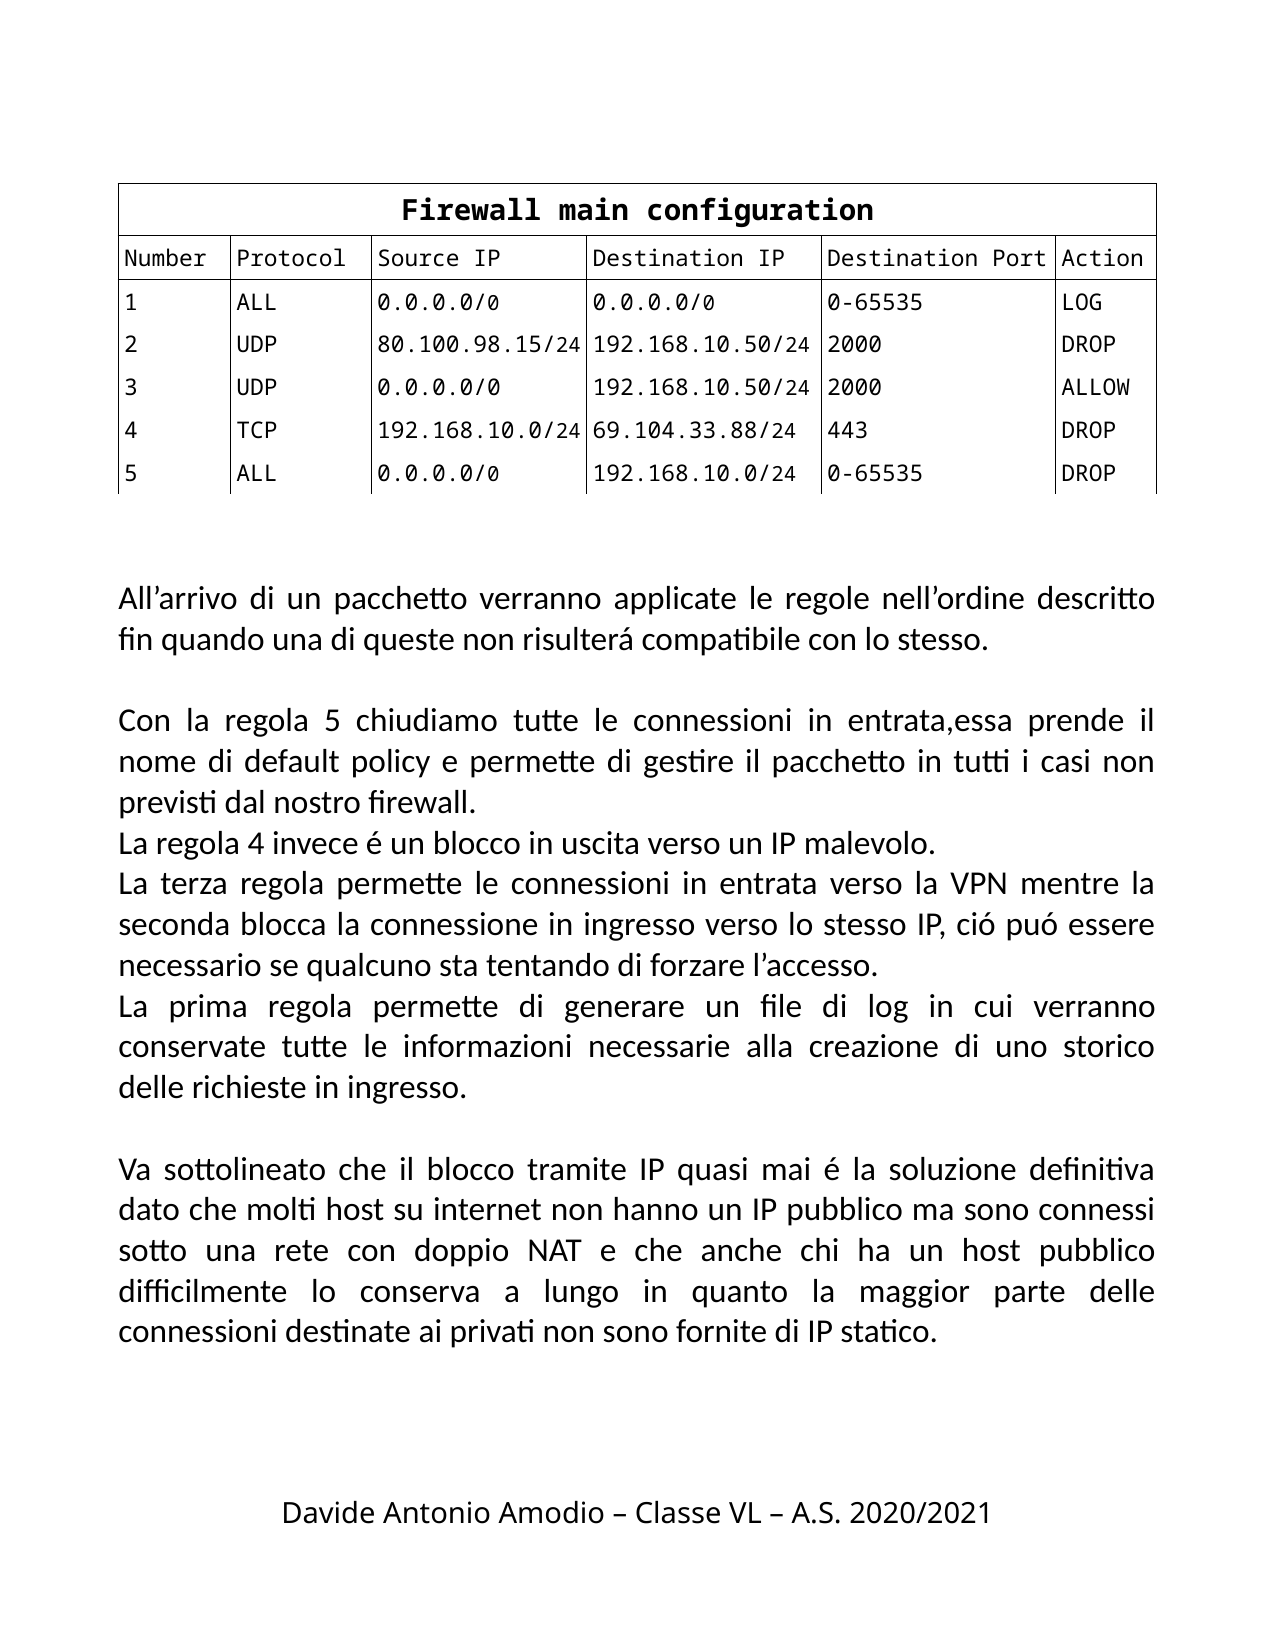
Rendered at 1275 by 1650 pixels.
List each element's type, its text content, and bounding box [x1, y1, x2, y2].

table_cell Number [119, 236, 230, 279]
table_cell 2000 [822, 365, 1055, 408]
table_cell Destination IP [587, 236, 821, 279]
table_cell Destination Port [822, 236, 1055, 279]
table_cell ALL [231, 280, 371, 323]
table_cell 192.168.10.50/24 [587, 365, 821, 408]
table_cell DROP [1056, 323, 1156, 365]
text Va sottolineato che il blocco tramite IP quasi mai é la soluzione definitiva dato che molti host su internet non hanno un IP pubblico ma sono connessi sotto una rete con doppio NAT e che anche chi ha un host pubblico difficilmente lo conserva a lungo in quanto la maggior parte delle connessioni destinate ai privati non sono fornite di IP statico. [118, 1147, 1157, 1351]
text All’arrivo di un pacchetto verranno applicate le regole nell’ordine descritto fin quando una di queste non risulterá compatibile con lo stesso. [118, 577, 1157, 659]
table_cell ALLOW [1056, 365, 1156, 408]
table_cell 192.168.10.0/24 [372, 408, 586, 451]
table_cell 0.0.0.0/0 [372, 451, 586, 493]
table_cell UDP [231, 323, 371, 365]
table_cell 5 [119, 451, 230, 493]
table_cell 80.100.98.15/24 [372, 323, 586, 365]
table_cell TCP [231, 408, 371, 451]
table_cell LOG [1056, 280, 1156, 323]
table_cell 4 [119, 408, 230, 451]
table_cell 0.0.0.0/0 [372, 365, 586, 408]
text La terza regola permette le connessioni in entrata verso la VPN mentre la seconda blocca la connessione in ingresso verso lo stesso IP, ció puó essere necessario se qualcuno sta tentando di forzare l’accesso. [118, 862, 1157, 984]
table_cell DROP [1056, 408, 1156, 451]
table_cell 0-65535 [822, 451, 1055, 493]
table_cell 443 [822, 408, 1055, 451]
table_header Firewall main configuration [119, 184, 1156, 235]
text Con la regola 5 chiudiamo tutte le connessioni in entrata,essa prende il nome di default policy e permette di gestire il pacchetto in tutti i casi non previsti dal nostro firewall. [118, 699, 1157, 822]
table_cell Action [1056, 236, 1156, 279]
table_cell 0.0.0.0/0 [587, 280, 821, 323]
table_cell 192.168.10.0/24 [587, 451, 821, 493]
table_cell 69.104.33.88/24 [587, 408, 821, 451]
table_cell 1 [119, 280, 230, 323]
table_cell Source IP [372, 236, 586, 279]
table_cell 3 [119, 365, 230, 408]
text La prima regola permette di generare un file di log in cui verranno conservate tutte le informazioni necessarie alla creazione di uno storico delle richieste in ingresso. [118, 984, 1157, 1107]
text La regola 4 invece é un blocco in uscita verso un IP malevolo. [118, 822, 1157, 862]
table_cell 2 [119, 323, 230, 365]
table_cell ALL [231, 451, 371, 493]
table_cell UDP [231, 365, 371, 408]
table_cell Protocol [231, 236, 371, 279]
table_cell 0-65535 [822, 280, 1055, 323]
table_cell 0.0.0.0/0 [372, 280, 586, 323]
table_cell 2000 [822, 323, 1055, 365]
table_cell 192.168.10.50/24 [587, 323, 821, 365]
table_cell DROP [1056, 451, 1156, 493]
